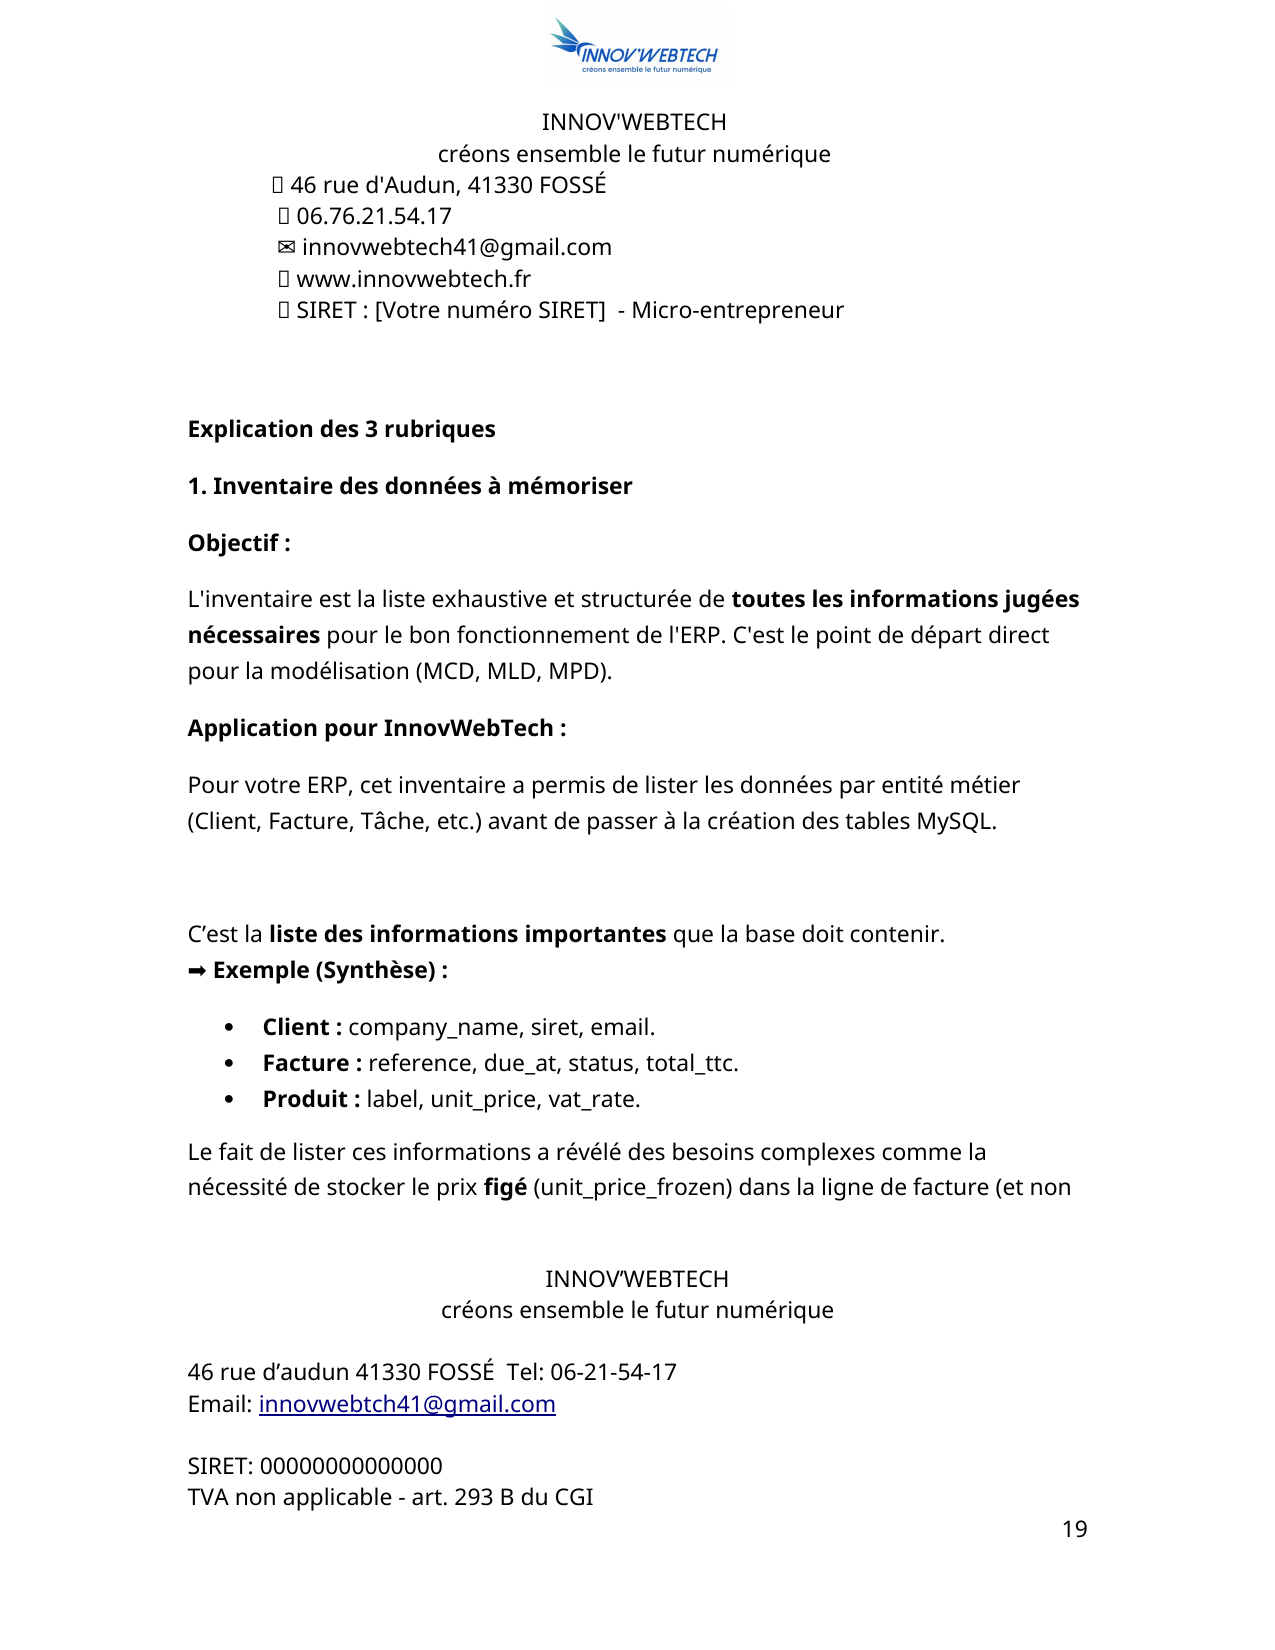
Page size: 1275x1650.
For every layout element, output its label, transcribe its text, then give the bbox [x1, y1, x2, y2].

text Objectif : [187, 527, 1087, 558]
text Application pour InnovWebTech : [187, 712, 1087, 743]
text Le fait de lister ces informations a révélé des besoins complexes comme la nécessité de stocker le prix figé (unit_price_frozen) dans la ligne de facture (et non [187, 1135, 1087, 1203]
list Client : company_name, siret, email. [225, 1011, 1087, 1042]
text 1. Inventaire des données à mémoriser [187, 470, 1087, 501]
text Pour votre ERP, cet inventaire a permis de lister les données par entité métier (Client, Facture, Tâche, etc.) avant de passer à la création des tables MySQL. [187, 769, 1087, 836]
list Facture : reference, due_at, status, total_ttc. [225, 1047, 1087, 1078]
list Produit : label, unit_price, vat_rate. [225, 1083, 1087, 1114]
text L'inventaire est la liste exhaustive et structurée de toutes les informations jugées nécessaires pour le bon fonctionnement de l'ERP. C'est le point de départ direct pour la modélisation (MCD, MLD, MPD). [187, 583, 1087, 686]
text C’est la liste des informations importantes que la base doit contenir. ➡️ Exemple (Synthèse) : [187, 918, 1087, 985]
text Explication des 3 rubriques [187, 413, 1087, 444]
